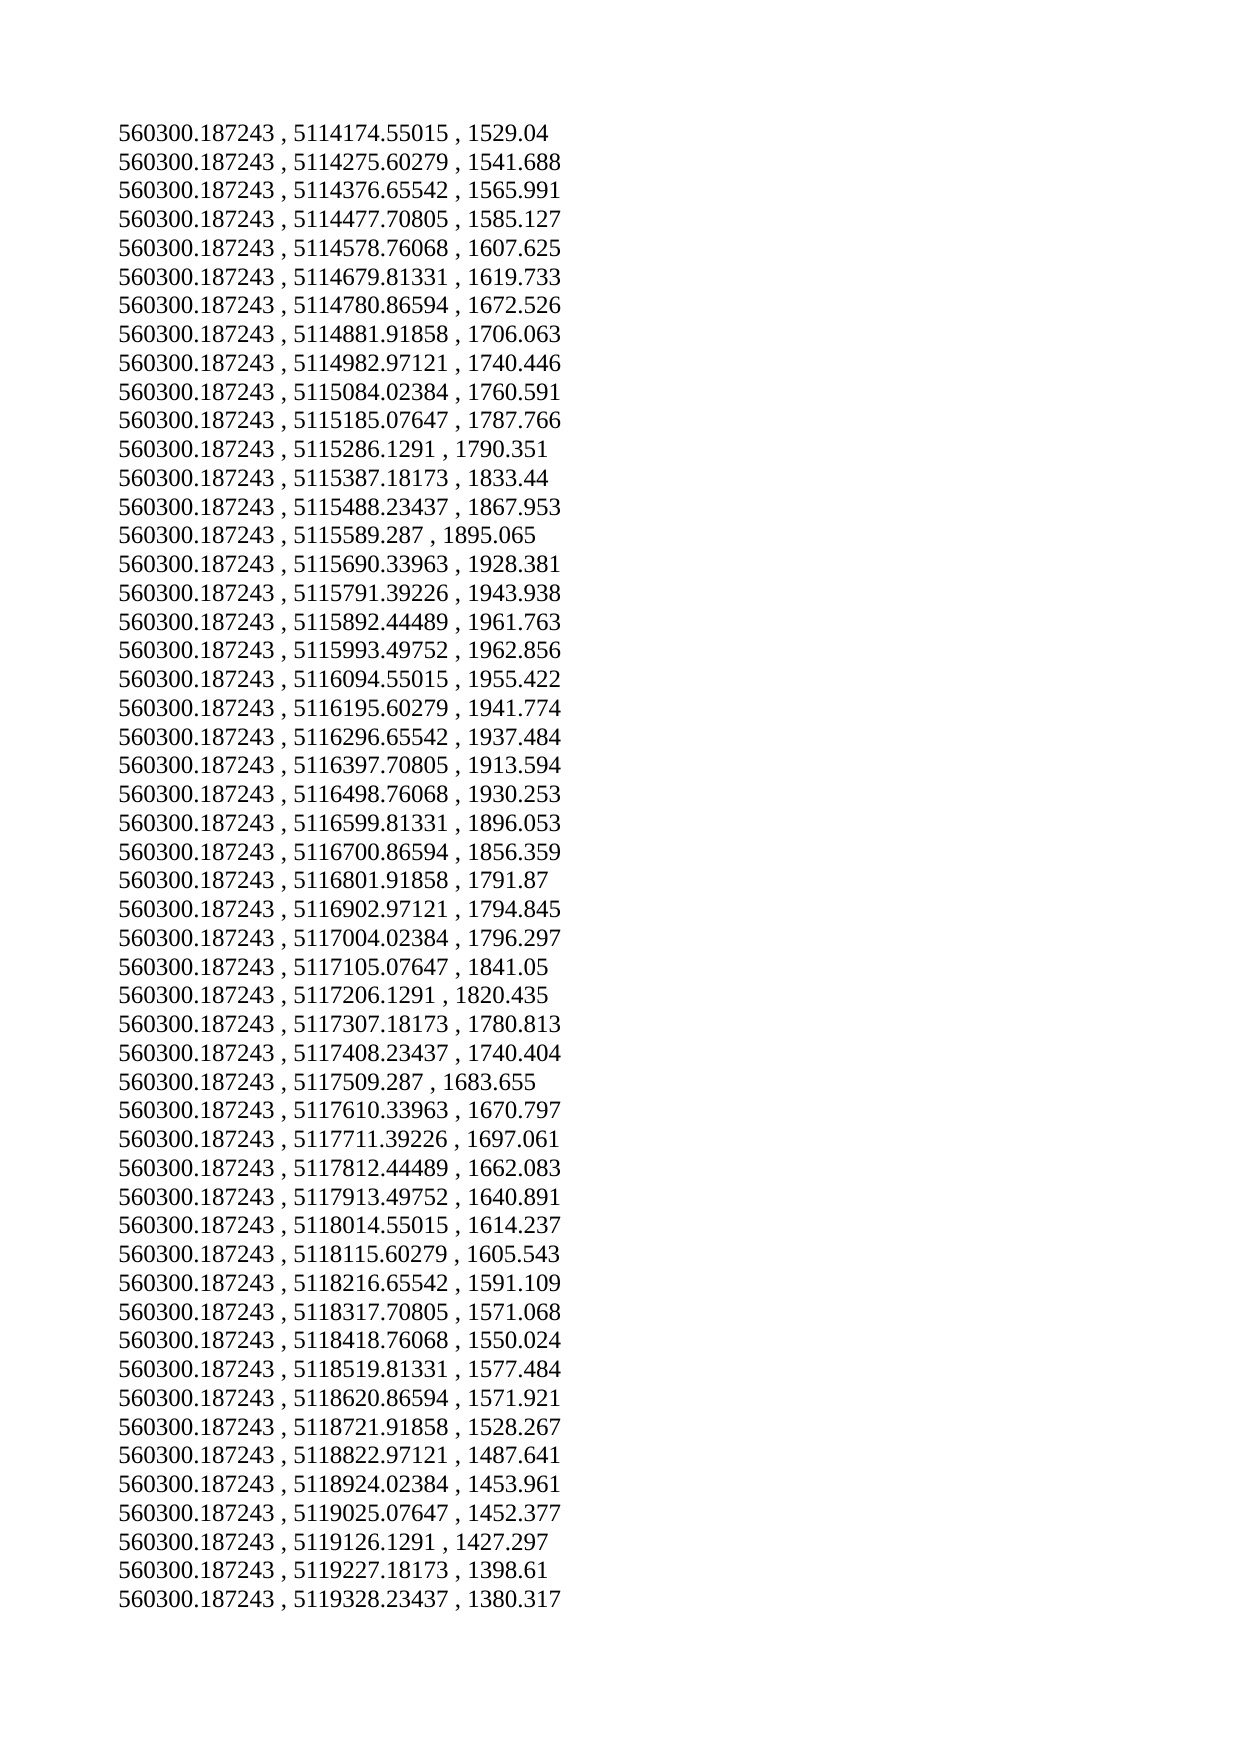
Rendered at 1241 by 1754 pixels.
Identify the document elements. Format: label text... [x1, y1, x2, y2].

text 560300.187243 , 5115286.1291 , 1790.351 [118, 434, 1122, 463]
text 560300.187243 , 5114174.55015 , 1529.04 [118, 118, 1122, 147]
text 560300.187243 , 5114780.86594 , 1672.526 [118, 291, 1122, 319]
text 560300.187243 , 5118317.70805 , 1571.068 [118, 1297, 1122, 1326]
text 560300.187243 , 5116801.91858 , 1791.87 [118, 866, 1122, 894]
text 560300.187243 , 5115690.33963 , 1928.381 [118, 549, 1122, 578]
text 560300.187243 , 5118519.81331 , 1577.484 [118, 1354, 1122, 1383]
text 560300.187243 , 5114982.97121 , 1740.446 [118, 348, 1122, 377]
text 560300.187243 , 5118216.65542 , 1591.109 [118, 1268, 1122, 1297]
text 560300.187243 , 5114376.65542 , 1565.991 [118, 176, 1122, 204]
text 560300.187243 , 5119227.18173 , 1398.61 [118, 1556, 1122, 1584]
text 560300.187243 , 5117913.49752 , 1640.891 [118, 1182, 1122, 1211]
text 560300.187243 , 5115084.02384 , 1760.591 [118, 377, 1122, 406]
text 560300.187243 , 5114477.70805 , 1585.127 [118, 204, 1122, 233]
text 560300.187243 , 5116902.97121 , 1794.845 [118, 894, 1122, 923]
text 560300.187243 , 5116296.65542 , 1937.484 [118, 722, 1122, 751]
text 560300.187243 , 5117408.23437 , 1740.404 [118, 1038, 1122, 1067]
text 560300.187243 , 5119328.23437 , 1380.317 [118, 1584, 1122, 1613]
text 560300.187243 , 5119025.07647 , 1452.377 [118, 1498, 1122, 1527]
text 560300.187243 , 5116397.70805 , 1913.594 [118, 751, 1122, 779]
text 560300.187243 , 5117812.44489 , 1662.083 [118, 1153, 1122, 1182]
text 560300.187243 , 5118418.76068 , 1550.024 [118, 1326, 1122, 1354]
text 560300.187243 , 5118721.91858 , 1528.267 [118, 1412, 1122, 1441]
text 560300.187243 , 5115488.23437 , 1867.953 [118, 492, 1122, 521]
text 560300.187243 , 5115589.287 , 1895.065 [118, 521, 1122, 549]
text 560300.187243 , 5117509.287 , 1683.655 [118, 1067, 1122, 1096]
text 560300.187243 , 5116195.60279 , 1941.774 [118, 693, 1122, 722]
text 560300.187243 , 5117004.02384 , 1796.297 [118, 923, 1122, 952]
text 560300.187243 , 5114578.76068 , 1607.625 [118, 233, 1122, 262]
text 560300.187243 , 5116498.76068 , 1930.253 [118, 779, 1122, 808]
text 560300.187243 , 5114275.60279 , 1541.688 [118, 147, 1122, 176]
text 560300.187243 , 5115892.44489 , 1961.763 [118, 607, 1122, 636]
text 560300.187243 , 5116094.55015 , 1955.422 [118, 664, 1122, 693]
text 560300.187243 , 5117307.18173 , 1780.813 [118, 1009, 1122, 1038]
text 560300.187243 , 5117711.39226 , 1697.061 [118, 1124, 1122, 1153]
text 560300.187243 , 5115387.18173 , 1833.44 [118, 463, 1122, 492]
text 560300.187243 , 5119126.1291 , 1427.297 [118, 1527, 1122, 1556]
text 560300.187243 , 5114881.91858 , 1706.063 [118, 319, 1122, 348]
text 560300.187243 , 5118620.86594 , 1571.921 [118, 1383, 1122, 1412]
text 560300.187243 , 5118924.02384 , 1453.961 [118, 1469, 1122, 1498]
text 560300.187243 , 5118014.55015 , 1614.237 [118, 1211, 1122, 1239]
text 560300.187243 , 5114679.81331 , 1619.733 [118, 262, 1122, 291]
text 560300.187243 , 5118115.60279 , 1605.543 [118, 1239, 1122, 1268]
text 560300.187243 , 5118822.97121 , 1487.641 [118, 1441, 1122, 1469]
text 560300.187243 , 5117105.07647 , 1841.05 [118, 952, 1122, 981]
text 560300.187243 , 5115185.07647 , 1787.766 [118, 406, 1122, 434]
text 560300.187243 , 5115791.39226 , 1943.938 [118, 578, 1122, 607]
text 560300.187243 , 5116599.81331 , 1896.053 [118, 808, 1122, 837]
text 560300.187243 , 5117610.33963 , 1670.797 [118, 1096, 1122, 1124]
text 560300.187243 , 5115993.49752 , 1962.856 [118, 636, 1122, 664]
text 560300.187243 , 5116700.86594 , 1856.359 [118, 837, 1122, 866]
text 560300.187243 , 5117206.1291 , 1820.435 [118, 981, 1122, 1009]
